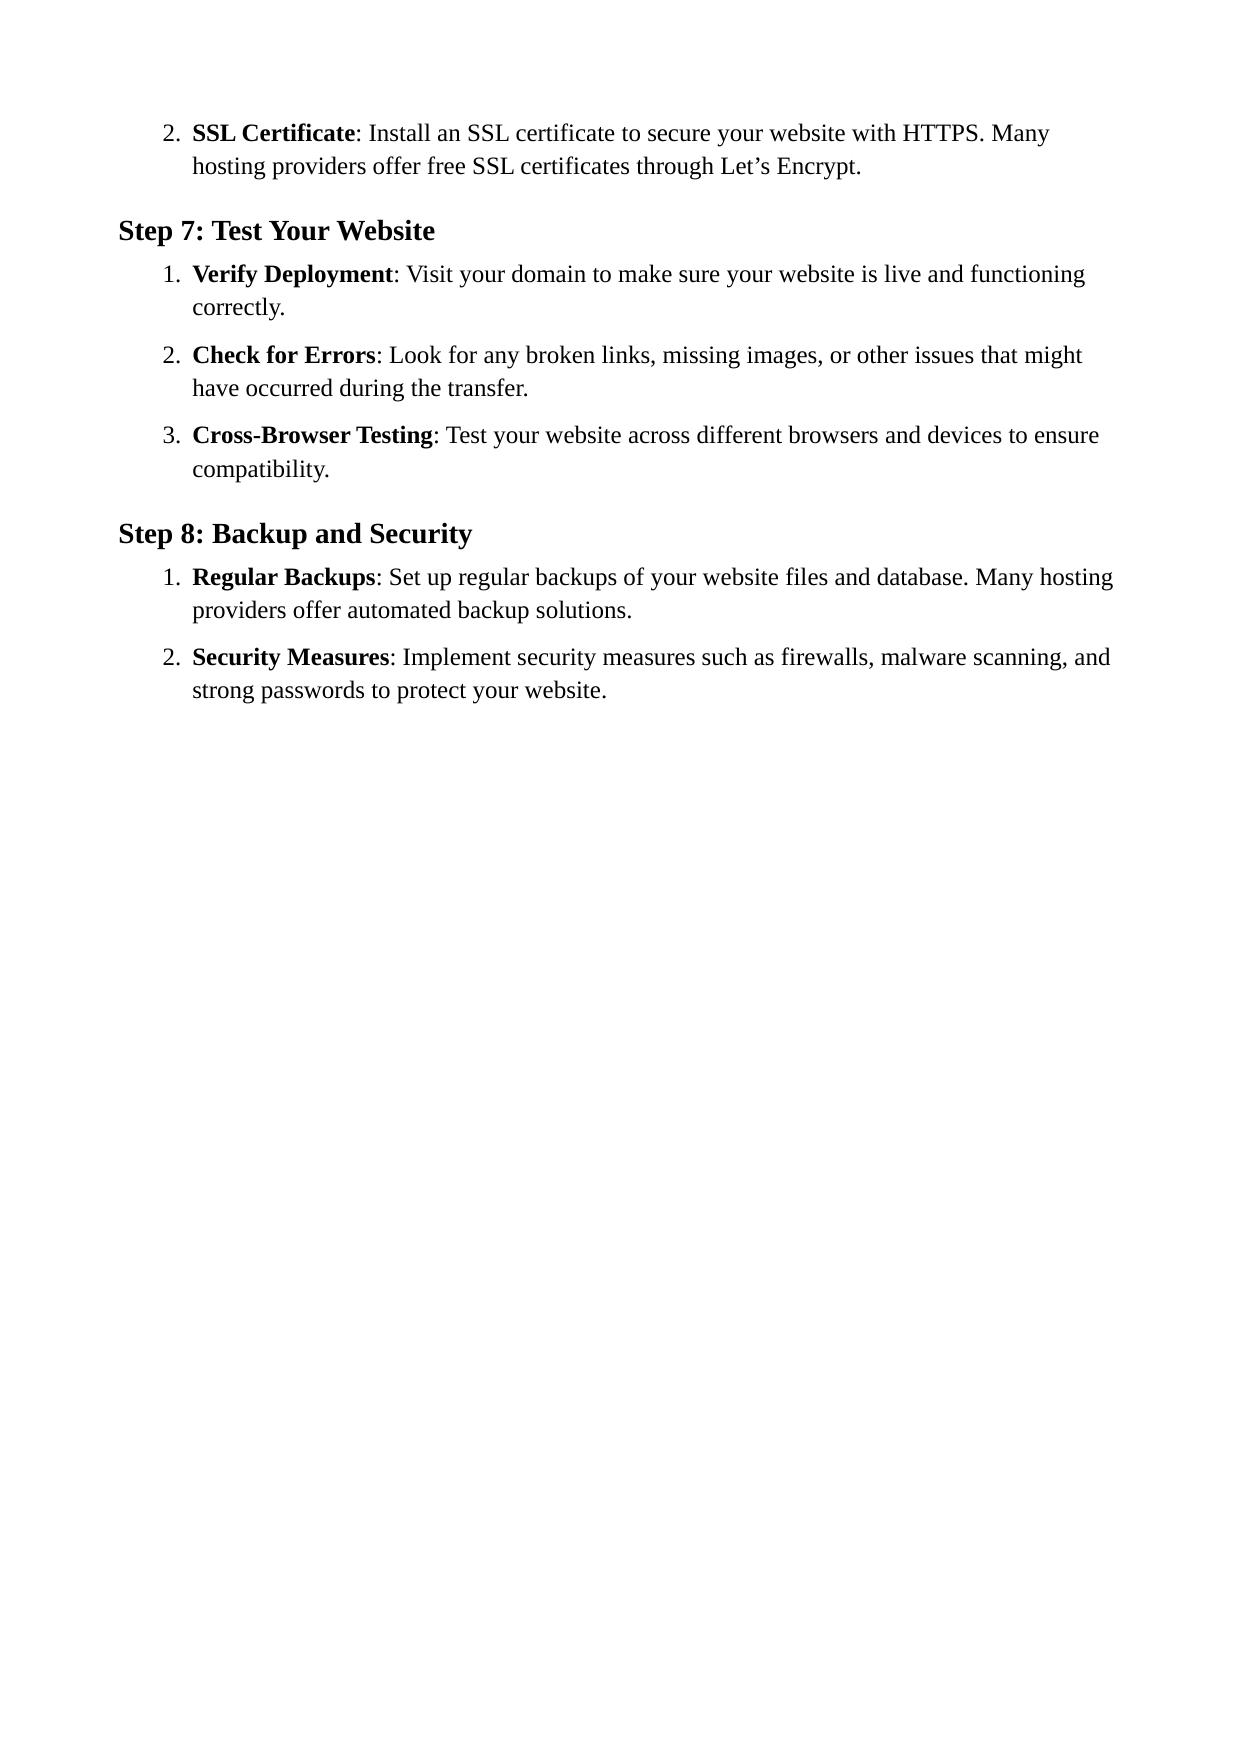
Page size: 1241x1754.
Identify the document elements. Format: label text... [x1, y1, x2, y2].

list SSL Certificate: Install an SSL certificate to secure your website with HTTPS. Many hosting providers offer free SSL certificates through Let’s Encrypt. [162, 118, 1122, 180]
subtitle Step 7: Test Your Website [118, 213, 1122, 247]
subtitle Step 8: Backup and Security [118, 516, 1122, 549]
list Verify Deployment: Visit your domain to make sure your website is live and functioning correctly. [162, 259, 1122, 321]
list Security Measures: Implement security measures such as firewalls, malware scanning, and strong passwords to protect your website. [162, 642, 1122, 704]
list Check for Errors: Look for any broken links, missing images, or other issues that might have occurred during the transfer. [162, 340, 1122, 402]
list Cross-Browser Testing: Test your website across different browsers and devices to ensure compatibility. [162, 421, 1122, 482]
list Regular Backups: Set up regular backups of your website files and database. Many hosting providers offer automated backup solutions. [162, 562, 1122, 624]
